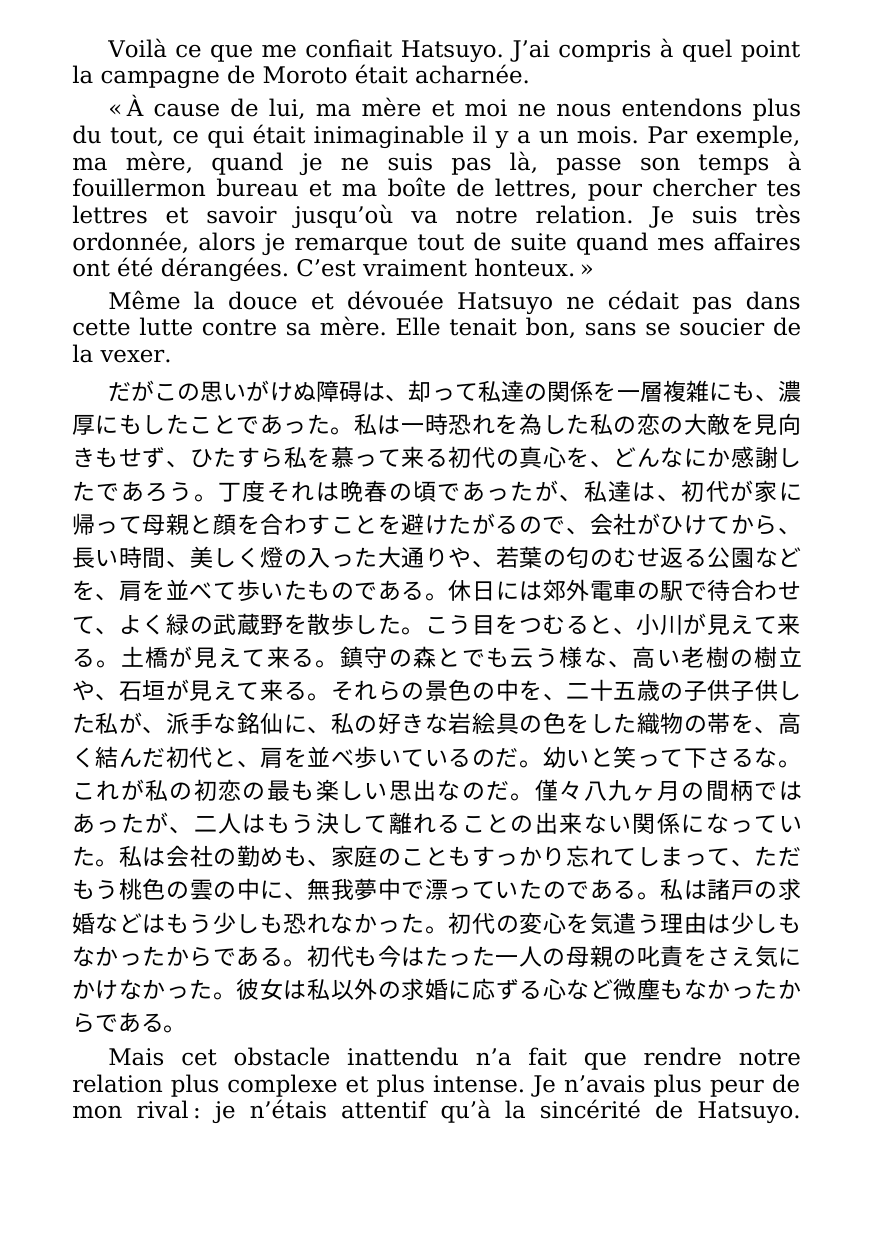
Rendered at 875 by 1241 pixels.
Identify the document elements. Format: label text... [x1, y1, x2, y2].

text だがこの思いがけぬ障碍は、却って私達の関係を一層複雑にも、濃厚にもしたことであった。私は一時恐れを為した私の恋の大敵を見向きもせず、ひたすら私を慕って来る初代の真心を、どんなにか感謝したであろう。丁度それは晩春の頃であったが、私達は、初代が家に帰って母親と顔を合わすことを避けたがるので、会社がひけてから、長い時間、美しく燈の入った大通りや、若葉の匂のむせ返る公園などを、肩を並べて歩いたものである。休日には郊外電車の駅で待合わせて、よく緑の武蔵野を散歩した。こう目をつむると、小川が見えて来る。土橋が見えて来る。鎮守の森とでも云う様な、高い老樹の樹立や、石垣が見えて来る。それらの景色の中を、二十五歳の子供子供した私が、派手な銘仙に、私の好きな岩絵具の色をした織物の帯を、高く結んだ初代と、肩を並べ歩いているのだ。幼いと笑って下さるな。これが私の初恋の最も楽しい思出なのだ。僅々八九ヶ月の間柄ではあったが、二人はもう決して離れることの出来ない関係になっていた。私は会社の勤めも、家庭のこともすっかり忘れてしまって、ただもう桃色の雲の中に、無我夢中で漂っていたのである。私は諸戸の求婚などはもう少しも恐れなかった。初代の変心を気遣う理由は少しもなかったからである。初代も今はたった一人の母親の叱責をさえ気にかけなかった。彼女は私以外の求婚に応ずる心など微塵もなかったからである。 [72, 374, 802, 1038]
text Mais cet obstacle inattendu n’a fait que rendre notre relation plus complexe et plus intense. Je n’avais plus peur de mon rival : je n’étais attentif qu’à la sincérité de Hatsuyo. [72, 1044, 802, 1124]
text « À cause de lui, ma mère et moi ne nous entendons plus du tout, ce qui était inimaginable il y a un mois. Par exemple, ma mère, quand je ne suis pas là, passe son temps à fouillermon bureau et ma boîte de lettres, pour chercher tes lettres et savoir jusqu’où va notre relation. Je suis très ordonnée, alors je remarque tout de suite quand mes affaires ont été dérangées. C’est vraiment honteux. » [72, 95, 802, 282]
text Voilà ce que me confiait Hatsuyo. J’ai compris à quel point la campagne de Moroto était acharnée. [72, 36, 802, 89]
text Même la douce et dévouée Hatsuyo ne cédait pas dans cette lutte contre sa mère. Elle tenait bon, sans se soucier de la vexer. [72, 288, 802, 368]
